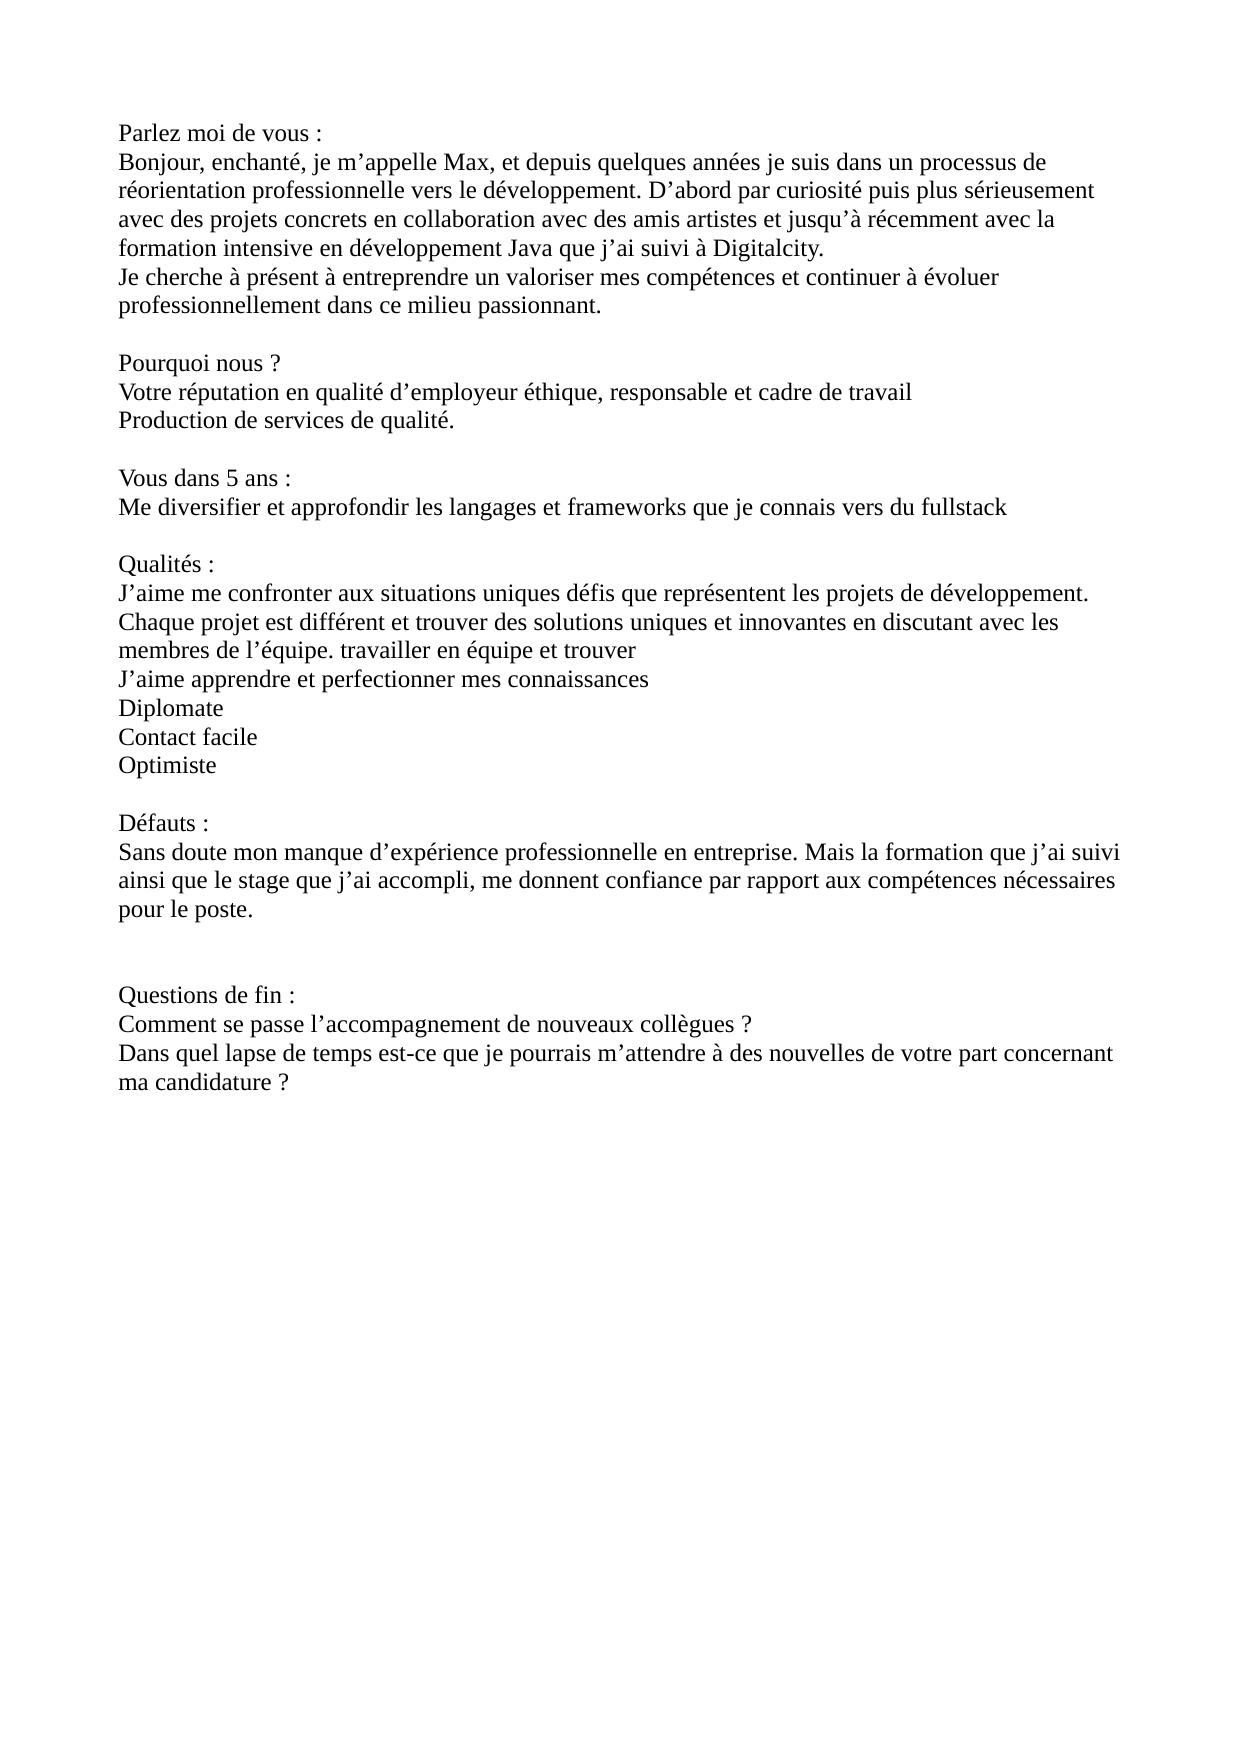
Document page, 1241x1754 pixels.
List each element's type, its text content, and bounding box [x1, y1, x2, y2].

text Votre réputation en qualité d’employeur éthique, responsable et cadre de travail [118, 377, 1122, 406]
text Dans quel lapse de temps est-ce que je pourrais m’attendre à des nouvelles de votre part concernant ma candidature ? [118, 1038, 1122, 1096]
text Bonjour, enchanté, je m’appelle Max, et depuis quelques années je suis dans un processus de réorientation professionnelle vers le développement. D’abord par curiosité puis plus sérieusement avec des projets concrets en collaboration avec des amis artistes et jusqu’à récemment avec la formation intensive en développement Java que j’ai suivi à Digitalcity. [118, 147, 1122, 262]
text Défauts : [118, 808, 1122, 837]
text Pourquoi nous ? [118, 348, 1122, 377]
text Je cherche à présent à entreprendre un valoriser mes compétences et continuer à évoluer professionnellement dans ce milieu passionnant. [118, 262, 1122, 319]
text Contact facile [118, 722, 1122, 751]
text Me diversifier et approfondir les langages et frameworks que je connais vers du fullstack [118, 492, 1122, 521]
text Comment se passe l’accompagnement de nouveaux collègues ? [118, 1009, 1122, 1038]
text Parlez moi de vous : [118, 118, 1122, 147]
text Production de services de qualité. [118, 406, 1122, 434]
text Qualités : [118, 549, 1122, 578]
text Vous dans 5 ans : [118, 463, 1122, 492]
text Sans doute mon manque d’expérience professionnelle en entreprise. Mais la formation que j’ai suivi ainsi que le stage que j’ai accompli, me donnent confiance par rapport aux compétences nécessaires pour le poste. [118, 837, 1122, 923]
text Diplomate [118, 693, 1122, 722]
text Optimiste [118, 751, 1122, 779]
text Questions de fin : [118, 981, 1122, 1009]
text J’aime apprendre et perfectionner mes connaissances [118, 664, 1122, 693]
text J’aime me confronter aux situations uniques défis que représentent les projets de développement. Chaque projet est différent et trouver des solutions uniques et innovantes en discutant avec les membres de l’équipe. travailler en équipe et trouver [118, 578, 1122, 664]
